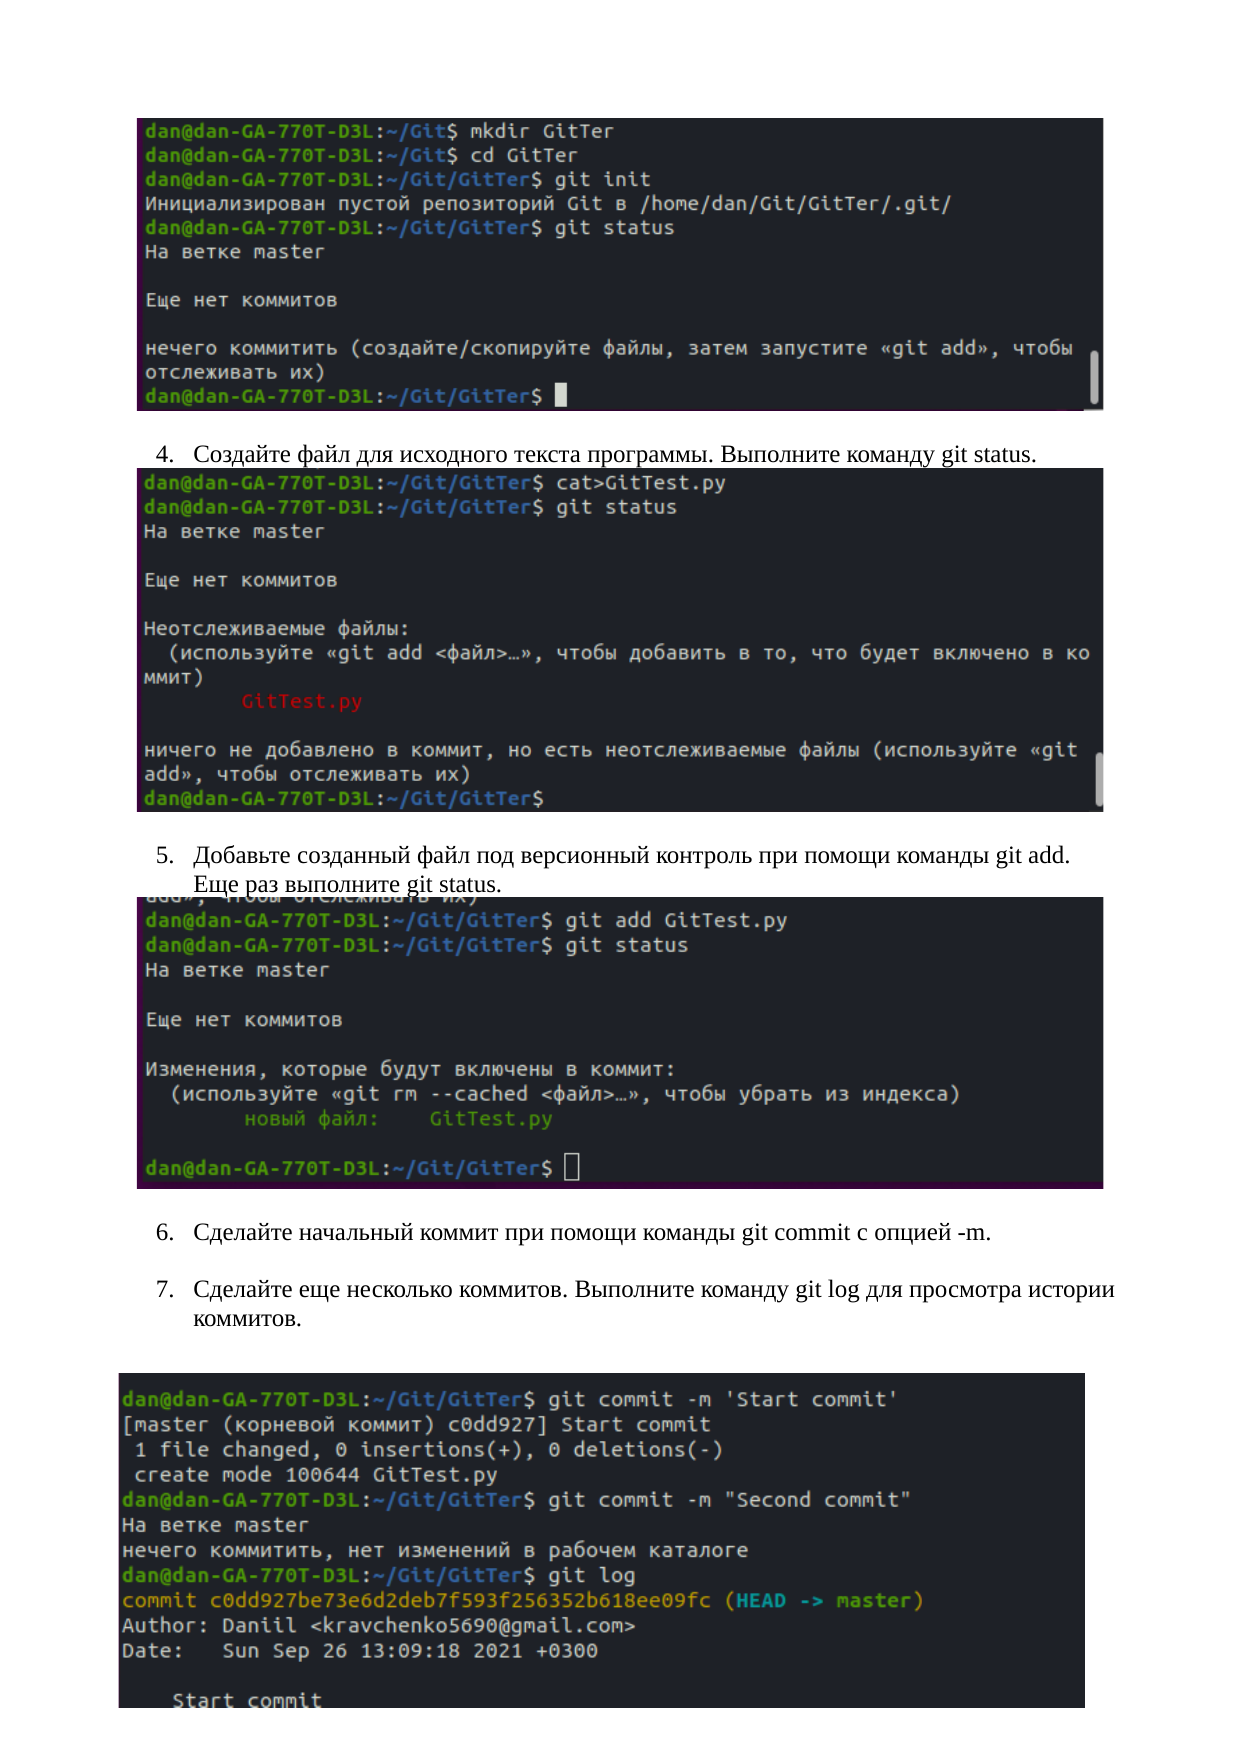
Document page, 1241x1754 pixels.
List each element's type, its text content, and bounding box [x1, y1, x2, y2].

list Сделайте еще несколько коммитов. Выполните команду git log для просмотра истории коммитов. [156, 1274, 1122, 1332]
list Сделайте начальный коммит при помощи команды git commit с опцией -m. [156, 1217, 1122, 1246]
picture [136, 897, 1104, 1189]
picture [118, 1373, 1085, 1708]
list Добавьте созданный файл под версионный контроль при помощи команды git add. Еще раз выполните git status. [156, 840, 1122, 898]
list Создайте файл для исходного текста программы. Выполните команду git status. [156, 439, 1122, 468]
picture [136, 468, 1104, 812]
picture [136, 118, 1104, 411]
